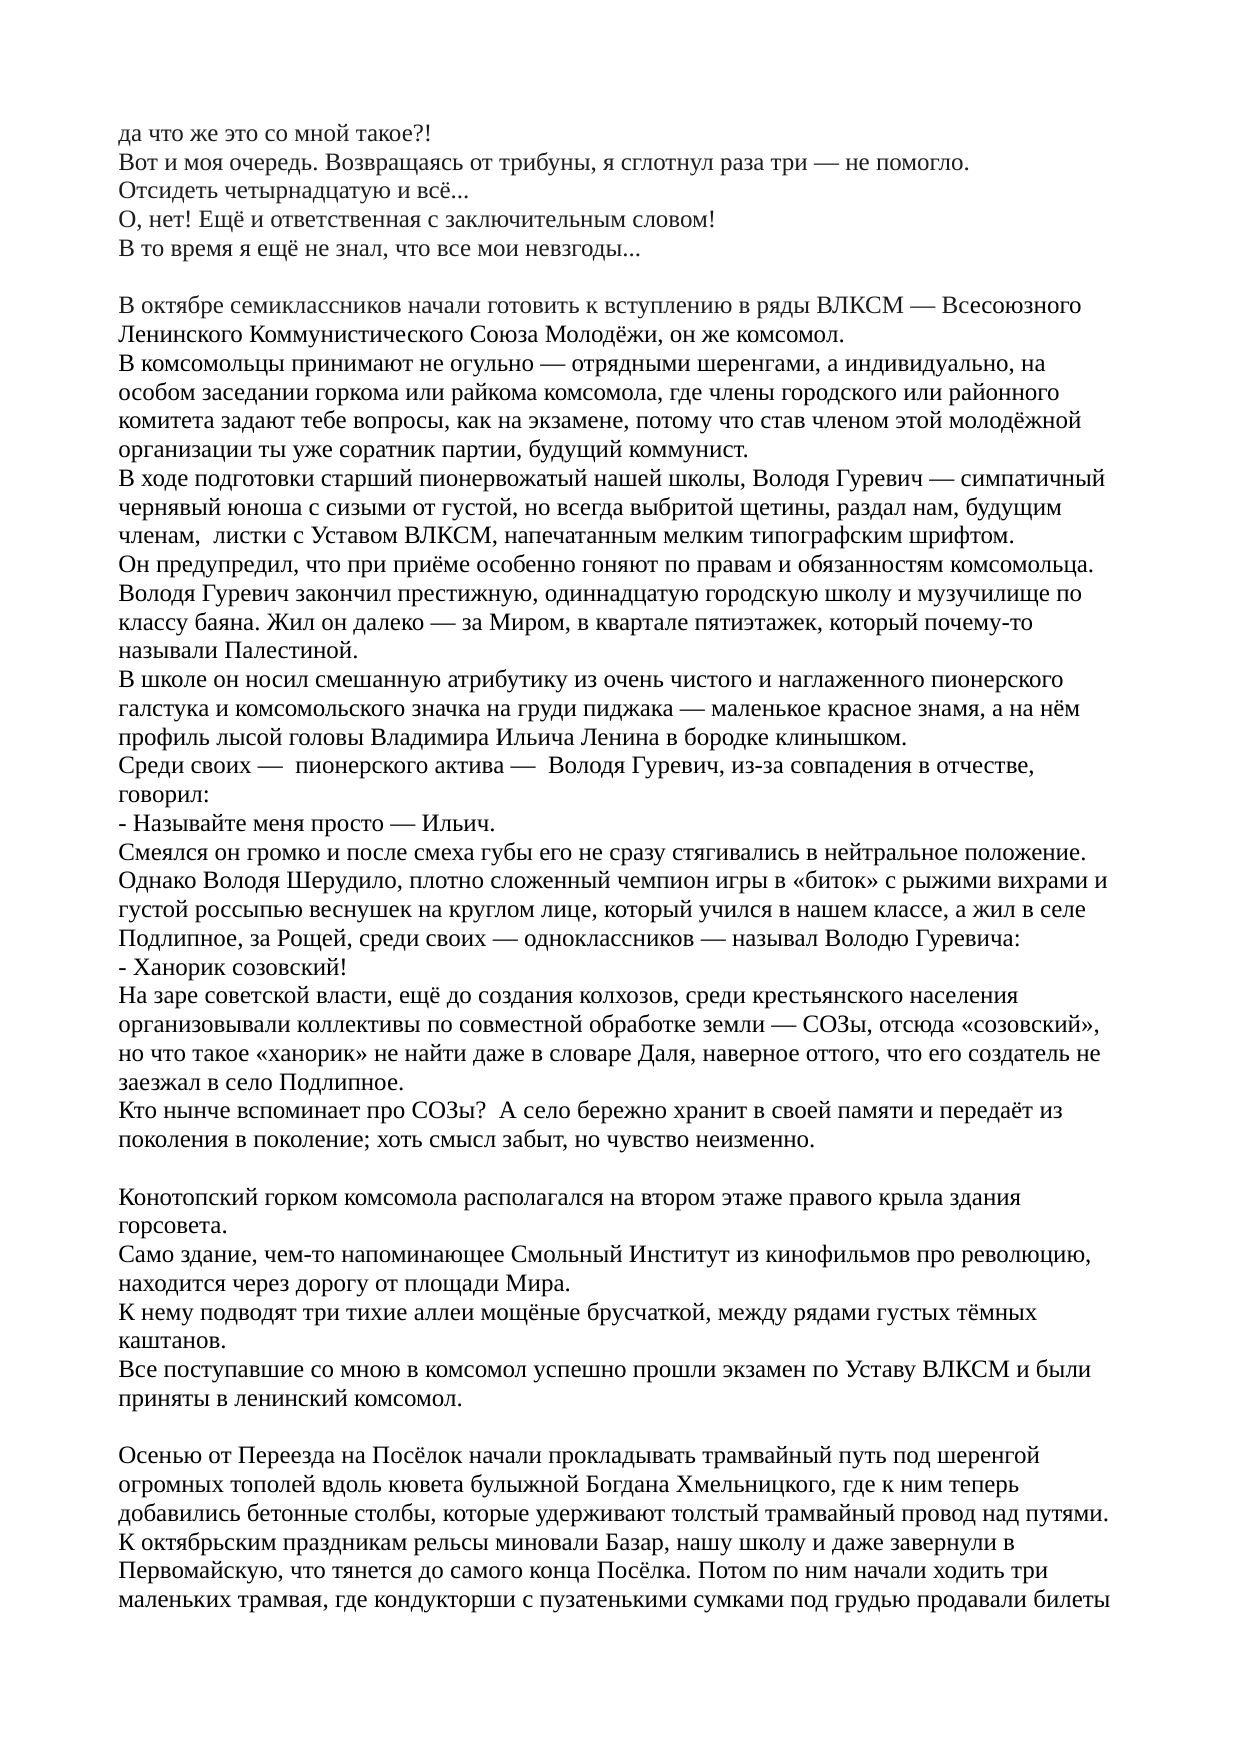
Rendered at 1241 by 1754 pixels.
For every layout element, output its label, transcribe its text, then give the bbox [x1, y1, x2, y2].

text Смеялся он громко и после смеха губы его не сразу стягивались в нейтральное положение. [118, 837, 1122, 866]
text Само здание, чем-то напоминающее Смольный Институт из кинофильмов про революцию, находится через дорогу от площади Мира. [118, 1239, 1122, 1297]
text К октябрьским праздникам рельсы миновали Базар, нашу школу и даже завернули в Первомайскую, что тянется до самого конца Посёлка. Потом по ним начали ходить три маленьких трамвая, где кондукторши с пузатенькими сумками под грудью продавали билеты [118, 1527, 1122, 1613]
text - Называйте меня просто — Ильич. [118, 808, 1122, 837]
text В комсомольцы принимают не огульно — отрядными шеренгами, а индивидуально, на особом заседании горкома или райкома комсомола, где члены городского или районного комитета задают тебе вопросы, как на экзамене, потому что став членом этой молодёжной организации ты уже соратник партии, будущий коммунист. [118, 348, 1122, 463]
text Однако Володя Шерудило, плотно сложенный чемпион игры в «биток» с рыжими вихрами и густой россыпью веснушек на круглом лице, который учился в нашем классе, а жил в селе Подлипное, за Рощей, среди своих — одноклассников — называл Володю Гуревича: [118, 866, 1122, 952]
text В октябре семиклассников начали готовить к вступлению в ряды ВЛКСМ — Всесоюзного Ленинского Коммунистического Союза Молодёжи, он же комсомол. [118, 291, 1122, 348]
text В то время я ещё не знал, что все мои невзгоды... [118, 233, 1122, 262]
text да что же это со мной такое?! [118, 118, 1122, 147]
text В школе он носил смешанную атрибутику из очень чистого и наглаженного пионерского галстука и комсомольского значка на груди пиджака — маленькое красное знамя, а на нём профиль лысой головы Владимира Ильича Ленина в бородке клинышком. [118, 664, 1122, 751]
text Кто нынче вспоминает про СОЗы? А село бережно хранит в своей памяти и передаёт из поколения в поколение; хоть смысл забыт, но чувство неизменно. [118, 1096, 1122, 1153]
text Вот и моя очередь. Возвращаясь от трибуны, я сглотнул раза три — не помогло. [118, 147, 1122, 176]
text К нему подводят три тихие аллеи мощёные брусчаткой, между рядами густых тёмных каштанов. [118, 1297, 1122, 1354]
text Отсидеть четырнадцатую и всё... [118, 176, 1122, 204]
text О, нет! Ещё и ответственная с заключительным словом! [118, 204, 1122, 233]
text - Ханорик созовский! [118, 952, 1122, 981]
text На заре советской власти, ещё до создания колхозов, среди крестьянского населения организовывали коллективы по совместной обработке земли — СОЗы, отсюда «созовский», но что такое «ханорик» не найти даже в словаре Даля, наверное оттого, что его создатель не заезжал в село Подлипное. [118, 981, 1122, 1096]
text Конотопский горком комсомола располагался на втором этаже правого крыла здания горсовета. [118, 1182, 1122, 1239]
text Он предупредил, что при приёме особенно гоняют по правам и обязанностям комсомольца. [118, 549, 1122, 578]
text Осенью от Переезда на Посёлок начали прокладывать трамвайный путь под шеренгой огромных тополей вдоль кювета булыжной Богдана Хмельницкого, где к ним теперь добавились бетонные столбы, которые удерживают толстый трамвайный провод над путями. [118, 1441, 1122, 1527]
text Среди своих — пионерского актива — Володя Гуревич, из-за совпадения в отчестве, говорил: [118, 751, 1122, 808]
text В ходе подготовки старший пионервожатый нашей школы, Володя Гуревич — симпатичный чернявый юноша с сизыми от густой, но всегда выбритой щетины, раздал нам, будущим членам, листки с Уставом ВЛКСМ, напечатанным мелким типографским шрифтом. [118, 463, 1122, 549]
text Володя Гуревич закончил престижную, одиннадцатую городскую школу и музучилище по классу баяна. Жил он далеко — за Миром, в квартале пятиэтажек, который почему-то называли Палестиной. [118, 578, 1122, 664]
text Все поступавшие со мною в комсомол успешно прошли экзамен по Уставу ВЛКСМ и были приняты в ленинский комсомол. [118, 1354, 1122, 1412]
